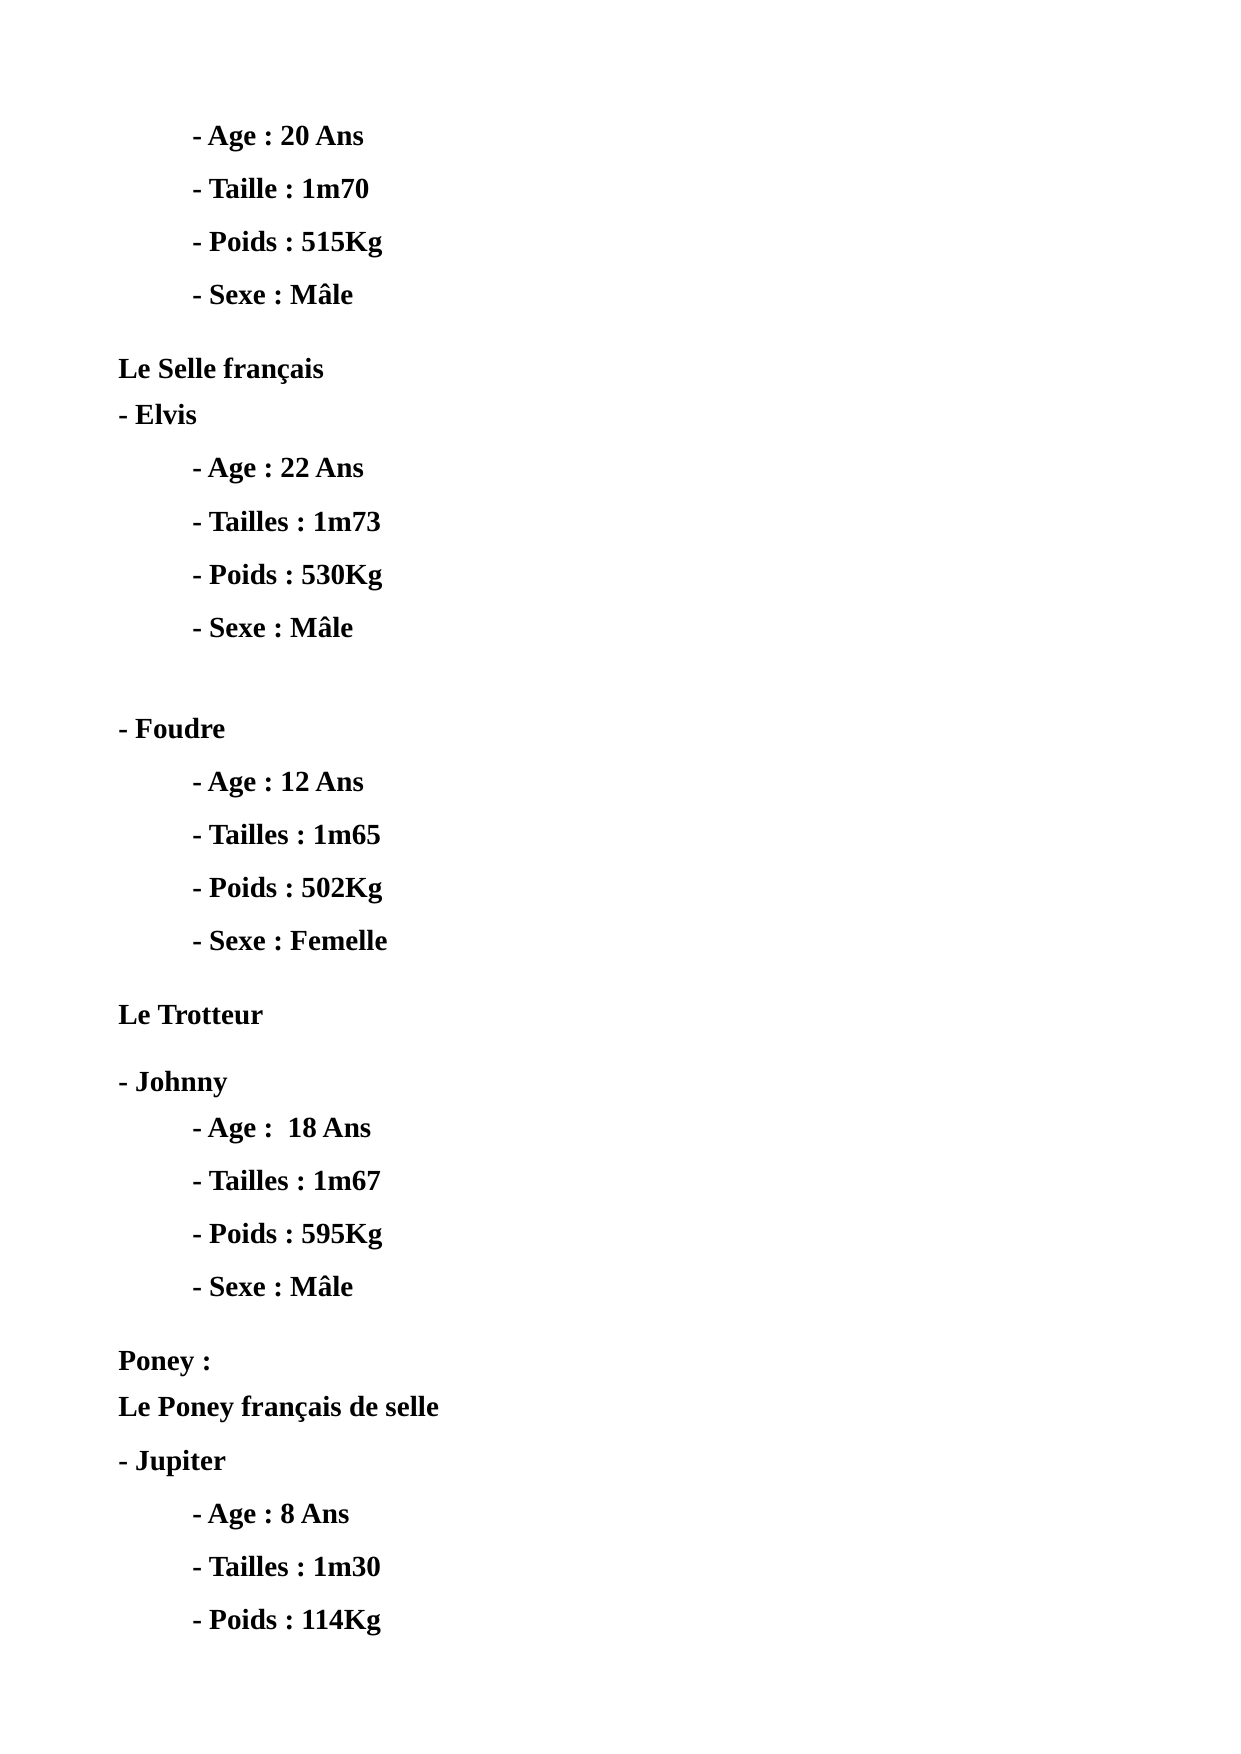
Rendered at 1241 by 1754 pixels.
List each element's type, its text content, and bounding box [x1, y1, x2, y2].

text - Tailles : 1m67 [118, 1163, 1122, 1197]
text - Age : 12 Ans [118, 764, 1122, 797]
text - Poids : 530Kg [118, 557, 1122, 590]
subtitle Poney : [118, 1343, 1122, 1377]
text Le Poney français de selle [118, 1389, 1122, 1423]
text - Age : 18 Ans [118, 1110, 1122, 1144]
text - Poids : 114Kg [118, 1602, 1122, 1636]
text - Sexe : Mâle [118, 277, 1122, 311]
text - Sexe : Femelle [118, 923, 1122, 957]
subtitle Le Trotteur [118, 997, 1122, 1031]
text - Age : 8 Ans [118, 1496, 1122, 1529]
subtitle Le Selle français [118, 351, 1122, 385]
text - Foudre [118, 711, 1122, 744]
text - Jupiter [118, 1443, 1122, 1476]
text - Age : 22 Ans [118, 451, 1122, 484]
text - Poids : 595Kg [118, 1216, 1122, 1250]
text - Tailles : 1m30 [118, 1549, 1122, 1582]
subtitle - Johnny [118, 1064, 1122, 1098]
text - Poids : 515Kg [118, 224, 1122, 258]
text - Age : 20 Ans [118, 118, 1122, 152]
text - Taille : 1m70 [118, 171, 1122, 205]
text - Tailles : 1m65 [118, 817, 1122, 851]
text - Sexe : Mâle [118, 610, 1122, 643]
text - Poids : 502Kg [118, 870, 1122, 904]
text - Sexe : Mâle [118, 1269, 1122, 1303]
text - Elvis [118, 397, 1122, 431]
text - Tailles : 1m73 [118, 504, 1122, 537]
